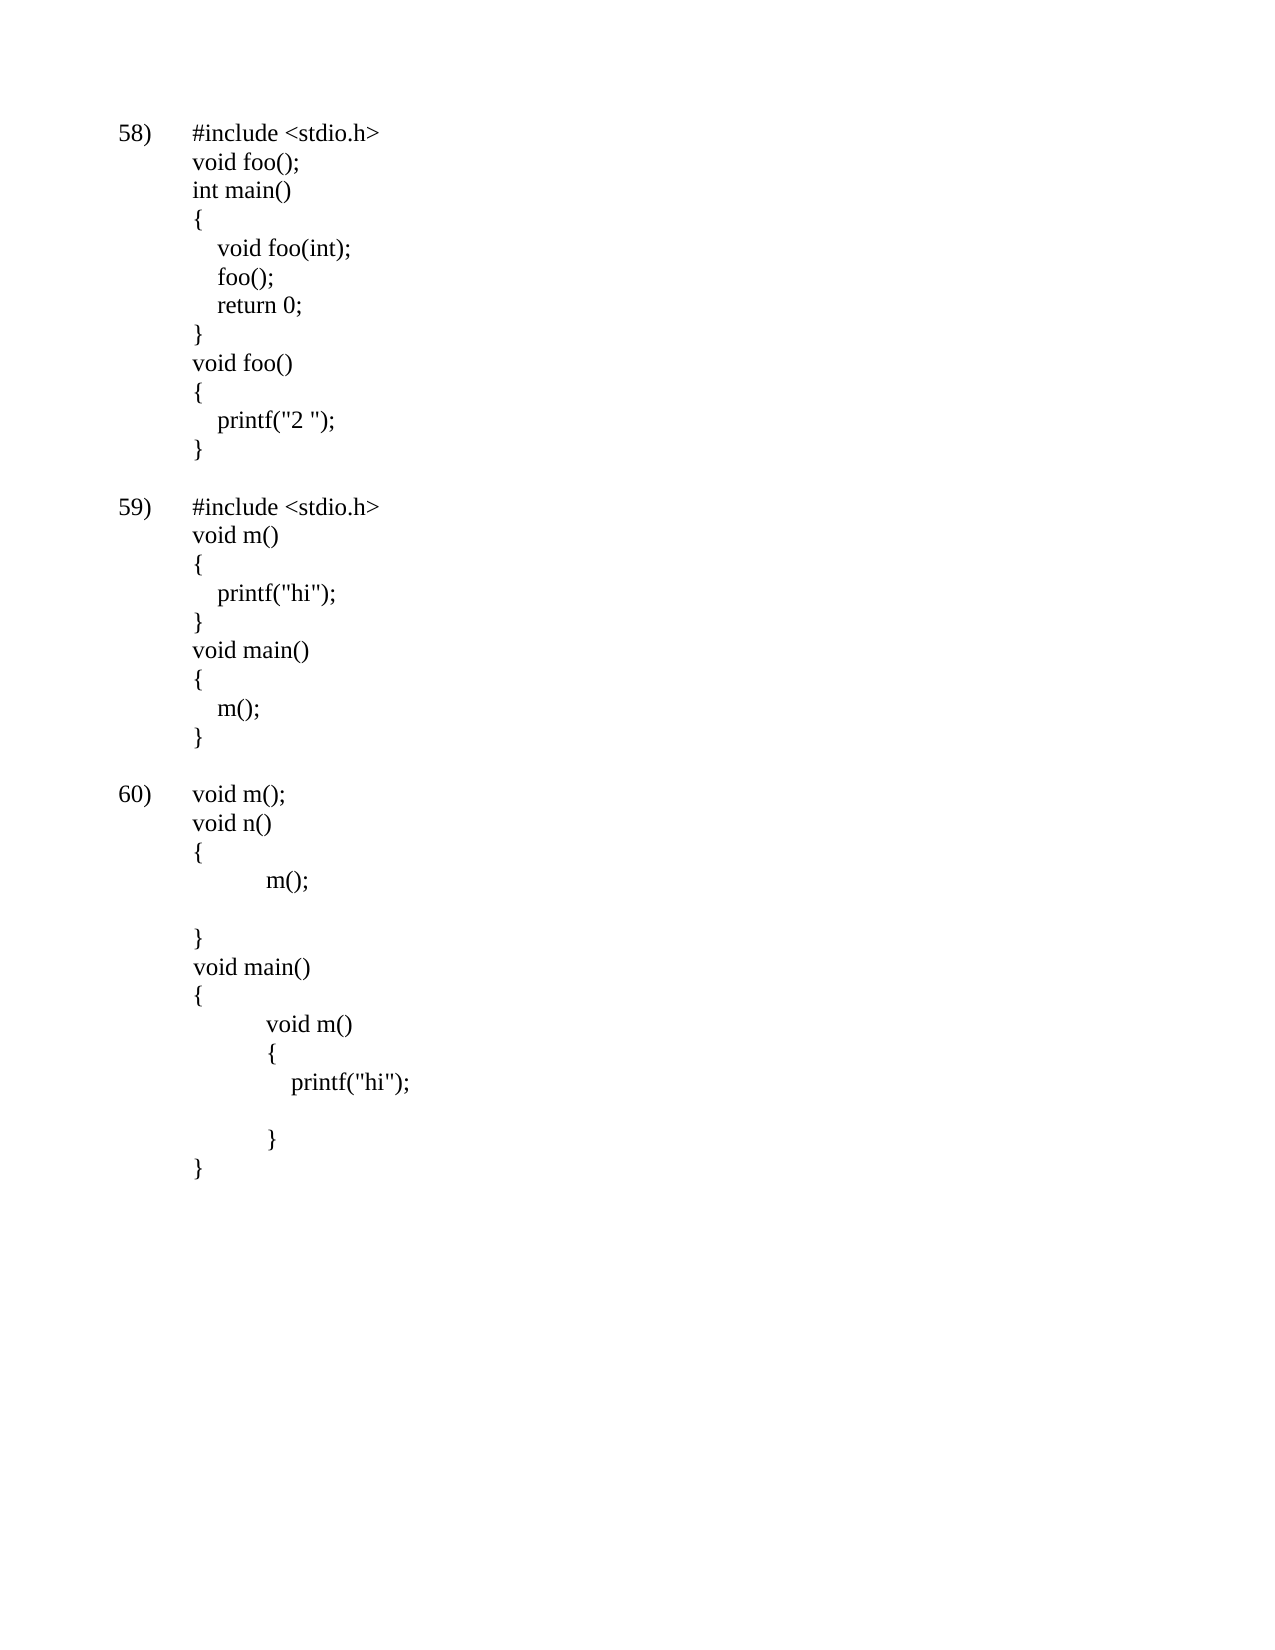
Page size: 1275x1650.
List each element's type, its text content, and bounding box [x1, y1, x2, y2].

text m(); [118, 866, 1157, 894]
text { [118, 549, 1157, 578]
text 60) void m(); [118, 779, 1157, 808]
text } [118, 1153, 1157, 1182]
text void m() [118, 521, 1157, 549]
text int main() [118, 176, 1157, 204]
text void foo() [118, 348, 1157, 377]
text } [118, 1124, 1157, 1153]
text 59) #include <stdio.h> [118, 492, 1157, 521]
text } [118, 923, 1157, 952]
text { [118, 204, 1157, 233]
text } [118, 722, 1157, 751]
text 58) #include <stdio.h> [118, 118, 1157, 147]
text { [118, 377, 1157, 406]
text void main() [118, 636, 1157, 664]
text void n() [118, 808, 1157, 837]
text { [118, 1038, 1157, 1067]
text { [118, 981, 1157, 1009]
text void m() [118, 1009, 1157, 1038]
text printf("2 "); [118, 406, 1157, 434]
text } [118, 607, 1157, 636]
text } [118, 434, 1157, 463]
text { [118, 664, 1157, 693]
text } [118, 319, 1157, 348]
text m(); [118, 693, 1157, 722]
text printf("hi"); [118, 1067, 1157, 1096]
text void main() [118, 952, 1157, 981]
text foo(); [118, 262, 1157, 291]
text void foo(); [118, 147, 1157, 176]
text return 0; [118, 291, 1157, 319]
text printf("hi"); [118, 578, 1157, 607]
text void foo(int); [118, 233, 1157, 262]
text { [118, 837, 1157, 866]
